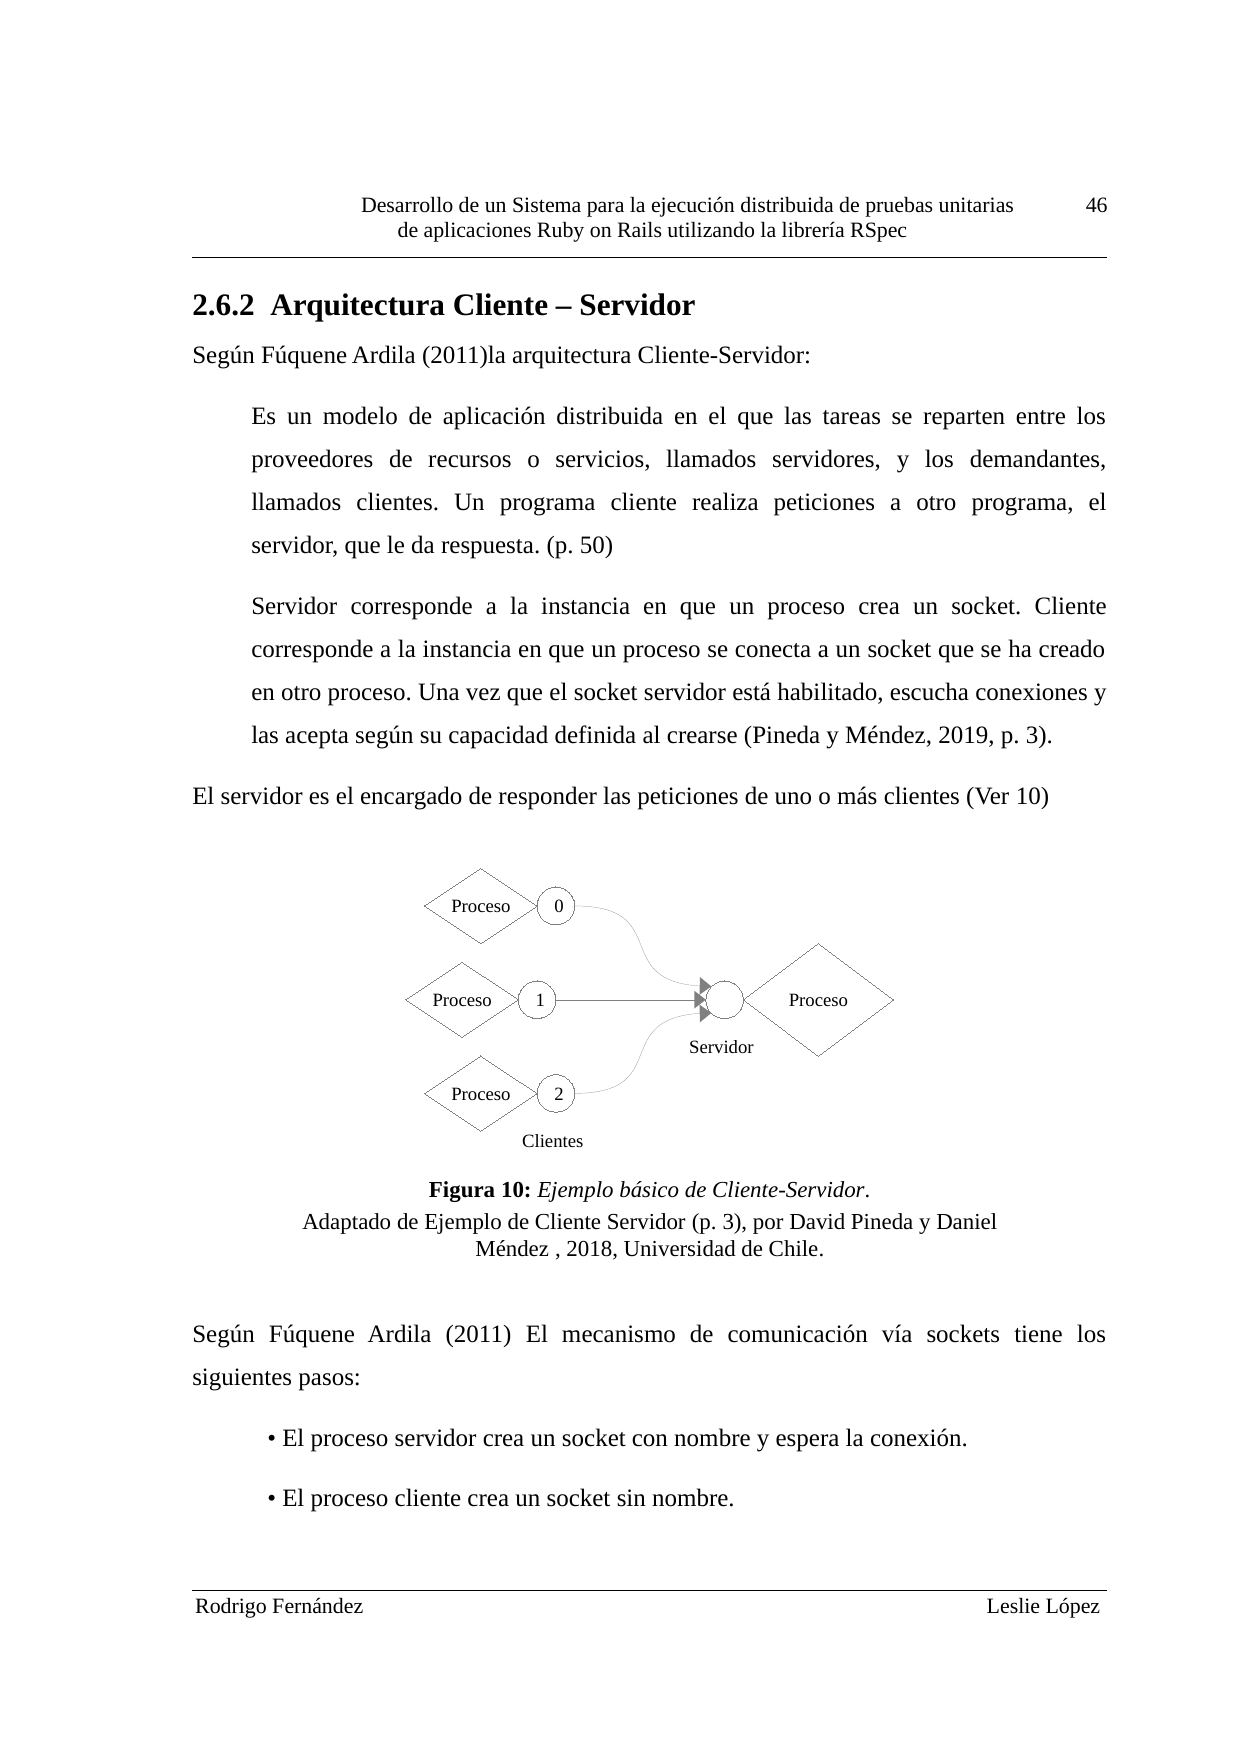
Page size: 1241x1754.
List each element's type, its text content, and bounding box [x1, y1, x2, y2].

text El servidor es el encargado de responder las peticiones de uno o más clientes (Ver Figura 10) [192, 781, 1107, 810]
text Según Fúquene Ardila (2011)⁠ El mecanismo de comunicación vía sockets tiene los siguientes pasos: [192, 1319, 1107, 1391]
text • El proceso servidor crea un socket con nombre y espera la conexión. [192, 1423, 1107, 1451]
text Servidor corresponde a la instancia en que un proceso crea un socket. Cliente corresponde a la instancia en que un proceso se conecta a un socket que se ha creado en otro proceso. Una vez que el socket servidor está habilitado, escucha conexiones y las acepta según su capacidad definida al crearse (Pineda y Méndez, 2019, p. 3).⁠⁠ [251, 591, 1107, 749]
text Adaptado de Ejemplo de Cliente Servidor (p. 3), por David Pineda y Daniel Méndez , 2018, Universidad de Chile. [289, 1208, 1010, 1261]
text Es un modelo de aplicación distribuida en el que las tareas se reparten entre los proveedores de recursos o servicios, llamados servidores, y los demandantes, llamados clientes. Un programa cliente realiza peticiones a otro programa, el servidor, que le da respuesta. (p. 50)⁠ [251, 401, 1107, 559]
text Figura 10: Ejemplo básico de Cliente-Servidor. [289, 1176, 1010, 1202]
text Según Fúquene Ardila (2011)⁠la arquitectura Cliente-Servidor: [192, 340, 1107, 369]
subtitle Arquitectura cliente – servidor [192, 286, 1107, 322]
text • El proceso cliente crea un socket sin nombre. [192, 1483, 1107, 1512]
